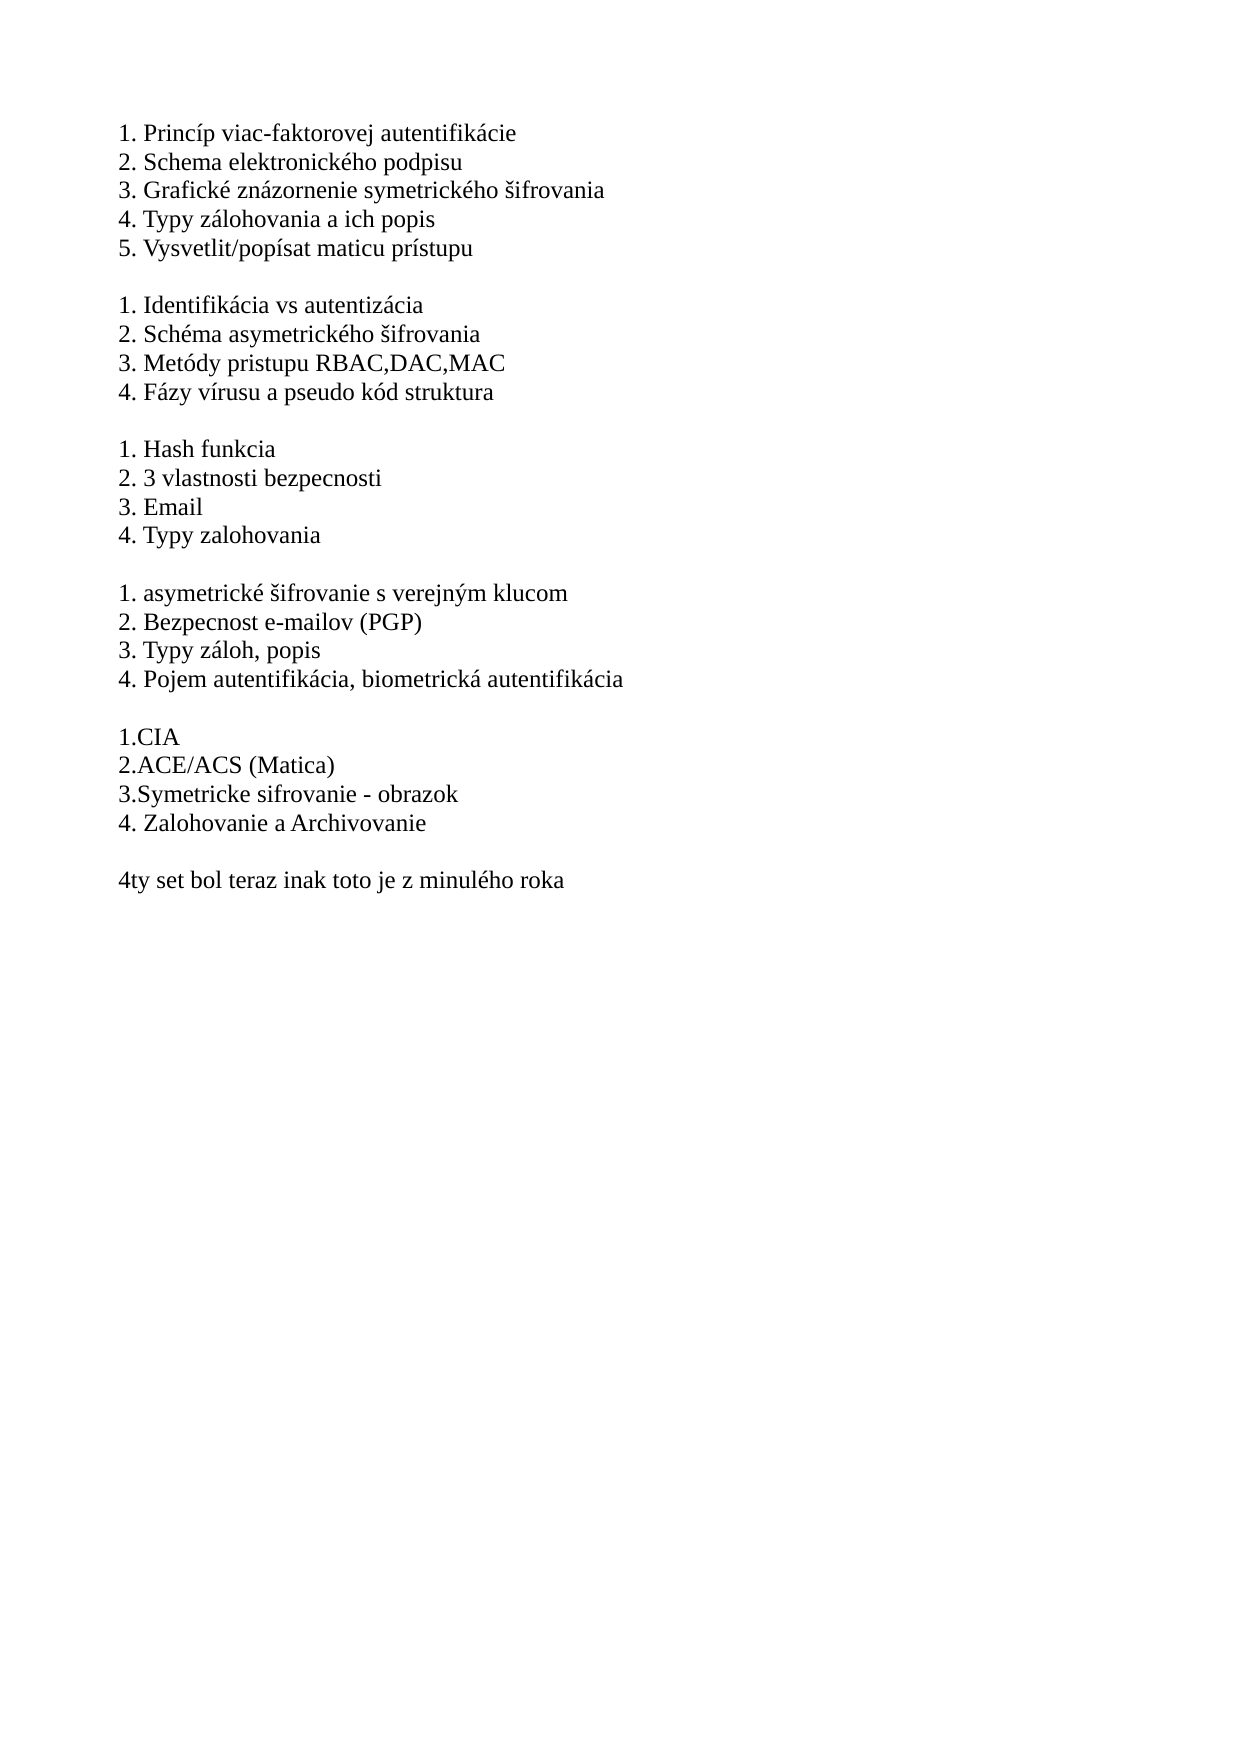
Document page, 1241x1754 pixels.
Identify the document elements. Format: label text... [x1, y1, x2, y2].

text 4. Typy zalohovania [118, 521, 1122, 549]
text 1. Identifikácia vs autentizácia [118, 291, 1122, 319]
text 2. 3 vlastnosti bezpecnosti [118, 463, 1122, 492]
text 4. Pojem autentifikácia, biometrická autentifikácia [118, 664, 1122, 693]
text 1. Princíp viac-faktorovej autentifikácie [118, 118, 1122, 147]
text 1. Hash funkcia [118, 434, 1122, 463]
text 1. asymetrické šifrovanie s verejným klucom [118, 578, 1122, 607]
text 4. Fázy vírusu a pseudo kód struktura [118, 377, 1122, 406]
text 3. Email [118, 492, 1122, 521]
text 2.ACE/ACS (Matica) [118, 751, 1122, 779]
text 3. Metódy pristupu RBAC,DAC,MAC [118, 348, 1122, 377]
text 2. Bezpecnost e-mailov (PGP) [118, 607, 1122, 636]
text 2. Schema elektronického podpisu [118, 147, 1122, 176]
text 4ty set bol teraz inak toto je z minulého roka [118, 866, 1122, 894]
text 2. Schéma asymetrického šifrovania [118, 319, 1122, 348]
text 4. Zalohovanie a Archivovanie [118, 808, 1122, 837]
text 4. Typy zálohovania a ich popis [118, 204, 1122, 233]
text 3. Grafické znázornenie symetrického šifrovania [118, 176, 1122, 204]
text 1.CIA [118, 722, 1122, 751]
text 5. Vysvetlit/popísat maticu prístupu [118, 233, 1122, 262]
text 3. Typy záloh, popis [118, 636, 1122, 664]
text 3.Symetricke sifrovanie - obrazok [118, 779, 1122, 808]
